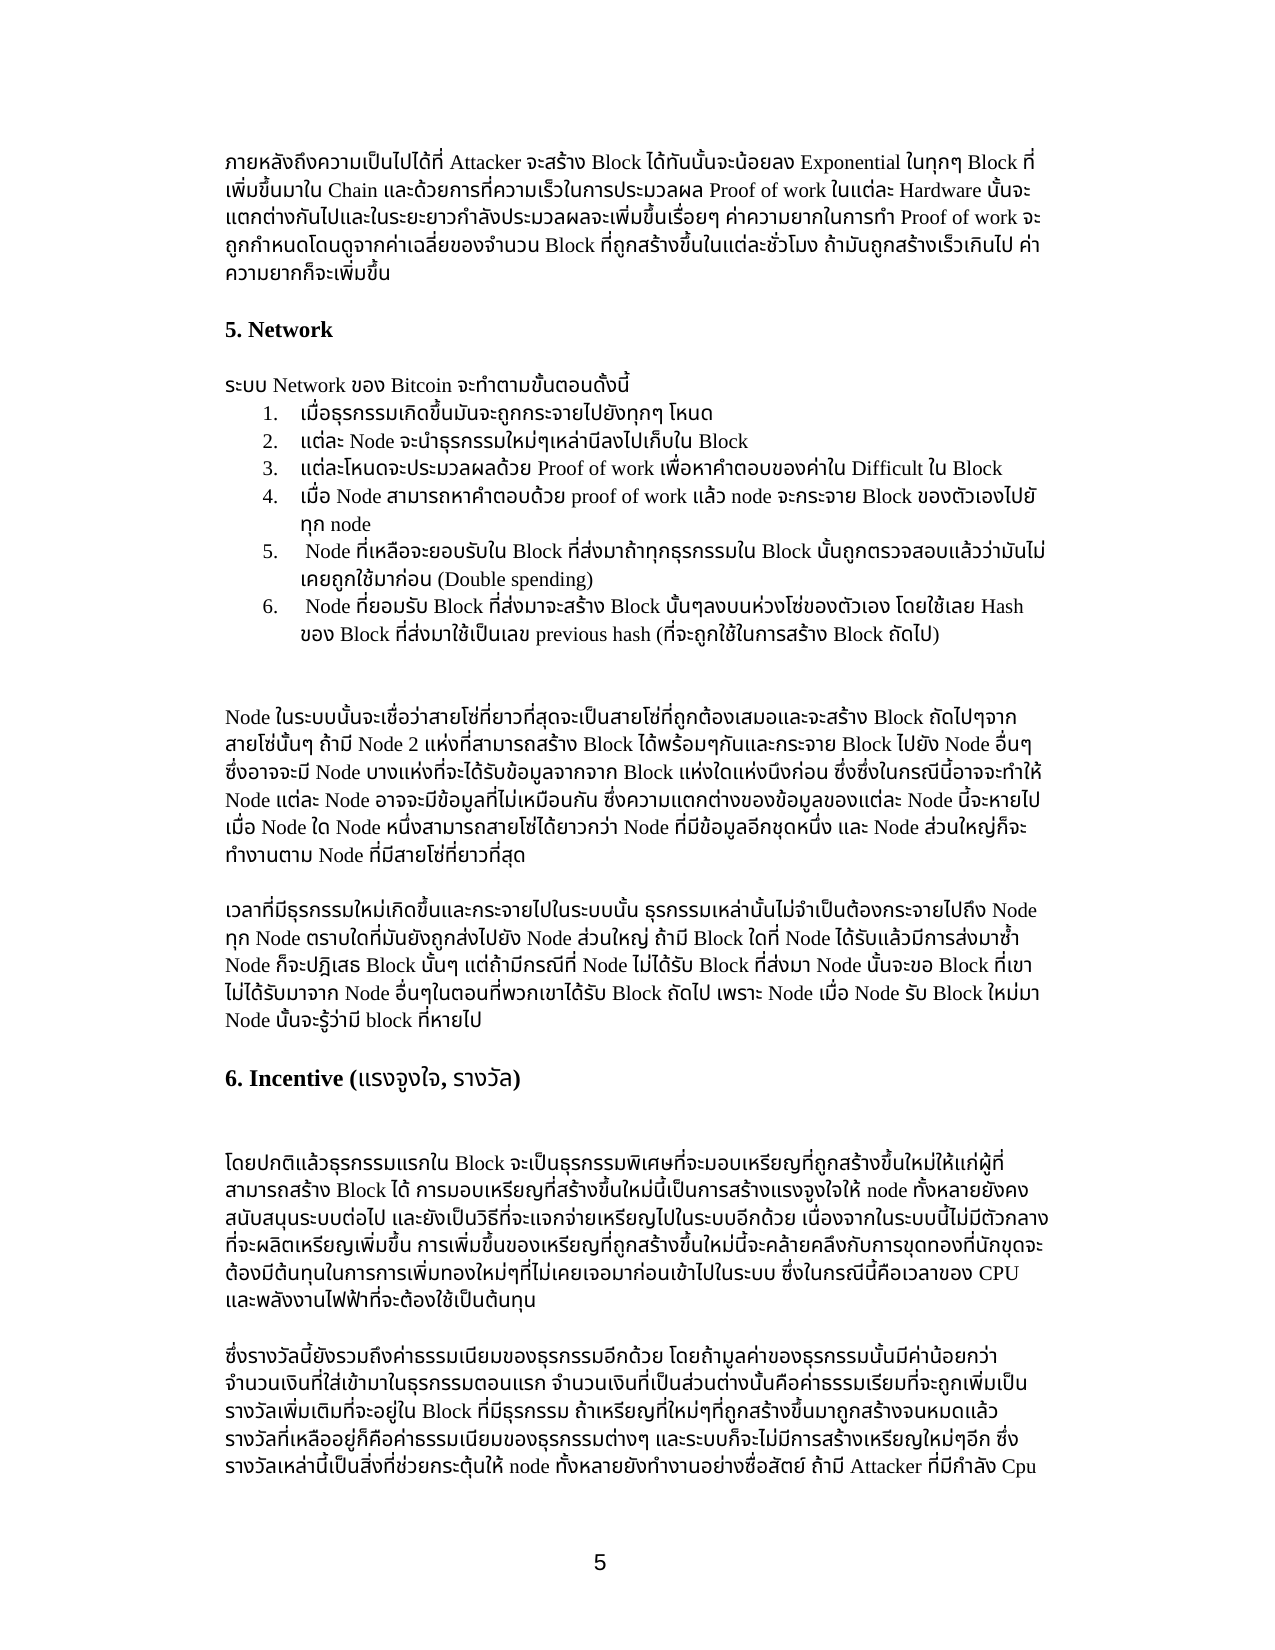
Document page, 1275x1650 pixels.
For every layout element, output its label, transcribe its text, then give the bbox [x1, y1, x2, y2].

text Node ในระบบนั้นจะเชื่อว่าสายโซ่ที่ยาวที่สุดจะเป็นสายโซ่ที่ถูกต้องเสมอและจะสร้าง Block ถัดไปๆจาก สายโซ่นั้นๆ ถ้ามี Node 2 แห่งที่สามารถสร้าง Block ได้พร้อมๆกันและกระจาย Block ไปยัง Node อื่นๆ ซึ่งอาจจะมี Node บางแห่งที่จะได้รับข้อมูลจากจาก Block แห่งใดแห่งนึงก่อน ซึ่งซึ่งในกรณีนี้อาจจะทำให้ Node แต่ละ Node อาจจะมีข้อมูลที่ไม่เหมือนกัน ซึ่งความแตกต่างของข้อมูลของแต่ละ Node นี้จะหายไปเมื่อ Node ใด Node หนึ่งสามารถสายโซ่ได้ยาวกว่า Node ที่มีข้อมูลอีกชุดหนึ่ง และ Node ส่วนใหญ่ก็จะทำงานตาม Node ที่มีสายโซ่ที่ยาวที่สุด [225, 705, 1050, 867]
list Node ที่ยอมรับ Block ที่ส่งมาจะสร้าง Block นั้นๆลงบนห่วงโซ่ของตัวเอง โดยใช้เลย Hash ของ Block ที่ส่งมาใช้เป็นเลข previous hash (ที่จะถูกใช้ในการสร้าง Block ถัดไป) [262, 594, 1050, 646]
list แต่ละ Node จะนำธุรกรรมใหม่ๆเหล่านีลงไปเก็บใน Block [262, 429, 1050, 453]
text ซึ่งรางวัลนี้ยังรวมถึงค่าธรรมเนียมของธุรกรรมอีกด้วย โดยถ้ามูลค่าของธุรกรรมนั้นมีค่าน้อยกว่าจำนวนเงินที่ใส่เข้ามาในธุรกรรมตอนแรก จำนวนเงินที่เป็นส่วนต่างนั้นคือค่าธรรมเรียมที่จะถูกเพิ่มเป็นรางวัลเพิ่มเติมที่จะอยู่ใน Block ที่มีธุรกรรม ถ้าเหรียญที่ใหม่ๆที่ถูกสร้างขึ้นมาถูกสร้างจนหมดแล้ว รางวัลที่เหลืออยู่ก็คือค่าธรรมเนียมของธุรกรรมต่างๆ และระบบก็จะไม่มีการสร้างเหรียญใหม่ๆอีก ซึ่งรางวัลเหล่านี้เป็นสิ่งที่ช่วยกระตุ้นให้ node ทั้งหลายยังทำงานอย่างซื่อสัตย์ ถ้ามี Attacker ที่มีกำลัง Cpu [225, 1344, 1050, 1478]
list Node ที่เหลือจะยอบรับใน Block ที่ส่งมาถ้าทุกธุรกรรมใน Block นั้นถูกตรวจสอบแล้วว่ามันไม่เคยถูกใช้มาก่อน (Double spending) [262, 539, 1050, 591]
list เมื่อ Node สามารถหาคำตอบด้วย proof of work แล้ว node จะกระจาย Block ของตัวเองไปยัทุก node [262, 484, 1050, 536]
text เวลาที่มีธุรกรรมใหม่เกิดขึ้นและกระจายไปในระบบนั้น ธุรกรรมเหล่านั้นไม่จำเป็นต้องกระจายไปถึง Node ทุก Node ตราบใดที่มันยังถูกส่งไปยัง Node ส่วนใหญ่ ถ้ามี Block ใดที่ Node ได้รับแล้วมีการส่งมาซ้ำ Node ก็จะปฎิเสธ Block นั้นๆ แต่ถ้ามีกรณีที่ Node ไม่ได้รับ Block ที่ส่งมา Node นั้นจะขอ Block ที่เขาไม่ได้รับมาจาก Node อื่นๆในตอนที่พวกเขาได้รับ Block ถัดไป เพราะ Node เมื่อ Node รับ Block ใหม่มา Node นั้นจะรู้ว่ามี block ที่หายไป [225, 898, 1050, 1032]
text โดยปกติแล้วธุรกรรมแรกใน Block จะเป็นธุรกรรมพิเศษที่จะมอบเหรียญที่ถูกสร้างขึ้นใหม่ให้แก่ผู้ที่สามารถสร้าง Block ได้ การมอบเหรียญที่สร้างขึ้นใหม่นี้เป็นการสร้างแรงจูงใจให้ node ทั้งหลายยังคงสนับสนุนระบบต่อไป และยังเป็นวิธีที่จะแจกจ่ายเหรียญไปในระบบอีกด้วย เนื่องจากในระบบนี้ไม่มีตัวกลางที่จะผลิตเหรียญเพิ่มขึ้น การเพิ่มขึ้นของเหรียญที่ถูกสร้างขึ้นใหม่นี้จะคล้ายคลึงกับการขุดทองที่นักขุดจะต้องมีต้นทุนในการการเพิ่มทองใหม่ๆที่ไม่เคยเจอมาก่อนเข้าไปในระบบ ซึ่งในกรณีนี้คือเวลาของ CPU และพลังงานไฟฟ้าที่จะต้องใช้เป็นต้นทุน [225, 1150, 1050, 1312]
text 5. Network [225, 316, 1050, 342]
list เมื่อธุรกรรมเกิดขึ้นมันจะถูกกระจายไปยังทุกๆ โหนด [262, 401, 1050, 425]
text ภายหลังถึงความเป็นไปได้ที่ Attacker จะสร้าง Block ได้ทันนั้นจะน้อยลง Exponential ในทุกๆ Block ที่เพิ่มขึ้นมาใน Chain และด้วยการที่ความเร็วในการประมวลผล Proof of work ในแต่ละ Hardware นั้นจะแตกต่างกันไปและในระยะยาวกำลังประมวลผลจะเพิ่มขึ้นเรื่อยๆ ค่าความยากในการทำ Proof of work จะถูกกำหนดโดนดูจากค่าเฉลี่ยของจำนวน Block ที่ถูกสร้างขึ้นในแต่ละชั่วโมง ถ้ามันถูกสร้างเร็วเกินไป ค่าความยากก็จะเพิ่มขึ้น [225, 150, 1050, 284]
text ระบบ Network ของ Bitcoin จะทำตามขั้นตอนดั้งนี้ [225, 373, 1050, 397]
text 6. Incentive (แรงจูงใจ, รางวัล) [225, 1063, 1050, 1091]
list แต่ละโหนดจะประมวลผลด้วย Proof of work เพื่อหาคำตอบของค่าใน Difficult ใน Block [262, 456, 1050, 480]
